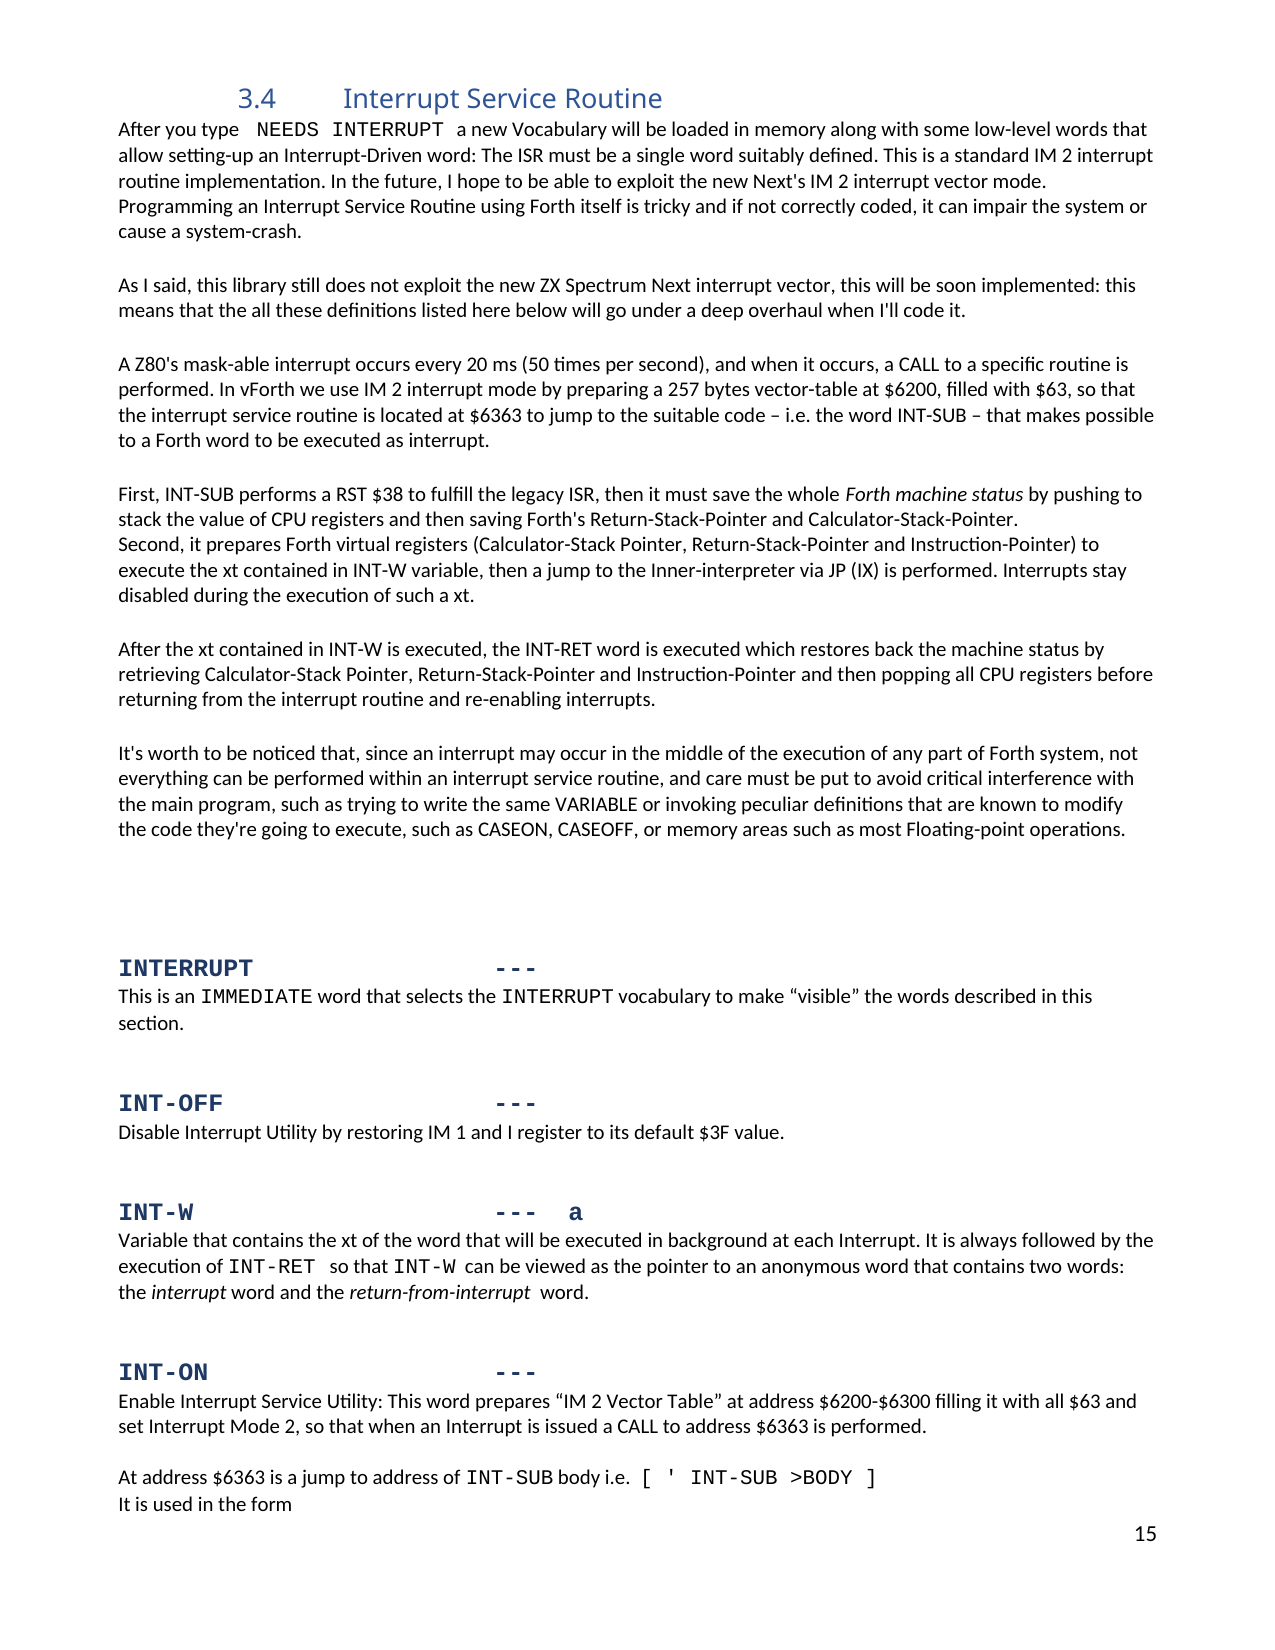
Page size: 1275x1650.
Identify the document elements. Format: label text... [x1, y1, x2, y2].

text A Z80's mask-able interrupt occurs every 20 ms (50 times per second), and when it occurs, a CALL to a specific routine is performed. In vForth we use IM 2 interrupt mode by preparing a 257 bytes vector-table at $6200, filled with $63, so that the interrupt service routine is located at $6363 to jump to the suitable code – i.e. the word INT-SUB – that makes possible to a Forth word to be executed as interrupt. [118, 351, 1157, 453]
text As I said, this library still does not exploit the new ZX Spectrum Next interrupt vector, this will be soon implemented: this means that the all these definitions listed here below will go under a deep overhaul when I'll code it. [118, 272, 1157, 323]
text At address $6363 is a jump to address of INT-SUB body i.e. [ ' INT-SUB >BODY ] [118, 1464, 1157, 1491]
text First, INT-SUB performs a RST $38 to fulfill the legacy ISR, then it must save the whole Forth machine status by pushing to stack the value of CPU registers and then saving Forth's Return-Stack-Pointer and Calculator-Stack-Pointer. [118, 481, 1157, 532]
text Enable Interrupt Service Utility: This word prepares “IM 2 Vector Table” at address $6200-$6300 filling it with all $63 and set Interrupt Mode 2, so that when an Interrupt is issued a CALL to address $6363 is performed. [118, 1388, 1157, 1439]
text This is an IMMEDIATE word that selects the INTERRUPT vocabulary to make “visible” the words described in this section. [118, 984, 1157, 1036]
subtitle INTERRUPT --- [118, 955, 1157, 984]
subtitle INT-OFF --- [118, 1091, 1157, 1119]
text Variable that contains the xt of the word that will be executed in background at each Interrupt. It is always followed by the execution of INT-RET so that INT-W can be viewed as the pointer to an anonymous word that contains two words: the interrupt word and the return-from-interrupt­ word. [118, 1228, 1157, 1305]
subtitle Interrupt Service Routine [231, 79, 1157, 116]
text It is used in the form [118, 1491, 1157, 1516]
subtitle INT-ON --- [118, 1360, 1157, 1388]
subtitle INT-W --- a [118, 1199, 1157, 1228]
text Disable Interrupt Utility by restoring IM 1 and I register to its default $3F value. [118, 1119, 1157, 1144]
text After you type NEEDS INTERRUPT a new Vocabulary will be loaded in memory along with some low-level words that allow setting-up an Interrupt-Driven word: The ISR must be a single word suitably defined. This is a standard IM 2 interrupt routine implementation. In the future, I hope to be able to exploit the new Next's IM 2 interrupt vector mode. Programming an Interrupt Service Routine using Forth itself is tricky and if not correctly coded, it can impair the system or cause a system-crash. [118, 116, 1157, 244]
text After the xt contained in INT-W is executed, the INT-RET word is executed which restores back the machine status by retrieving Calculator-Stack Pointer, Return-Stack-Pointer and Instruction-Pointer and then popping all CPU registers before returning from the interrupt routine and re-enabling interrupts. [118, 636, 1157, 712]
text It's worth to be noticed that, since an interrupt may occur in the middle of the execution of any part of Forth system, not everything can be performed within an interrupt service routine, and care must be put to avoid critical interference with the main program, such as trying to write the same VARIABLE or invoking peculiar definitions that are known to modify the code they're going to execute, such as CASEON, CASEOFF, or memory areas such as most Floating-point operations. [118, 740, 1157, 842]
text Second, it prepares Forth virtual registers (Calculator-Stack Pointer, Return-Stack-Pointer and Instruction-Pointer) to execute the xt contained in INT-W variable, then a jump to the Inner-interpreter via JP (IX) is performed. Interrupts stay disabled during the execution of such a xt. [118, 532, 1157, 608]
